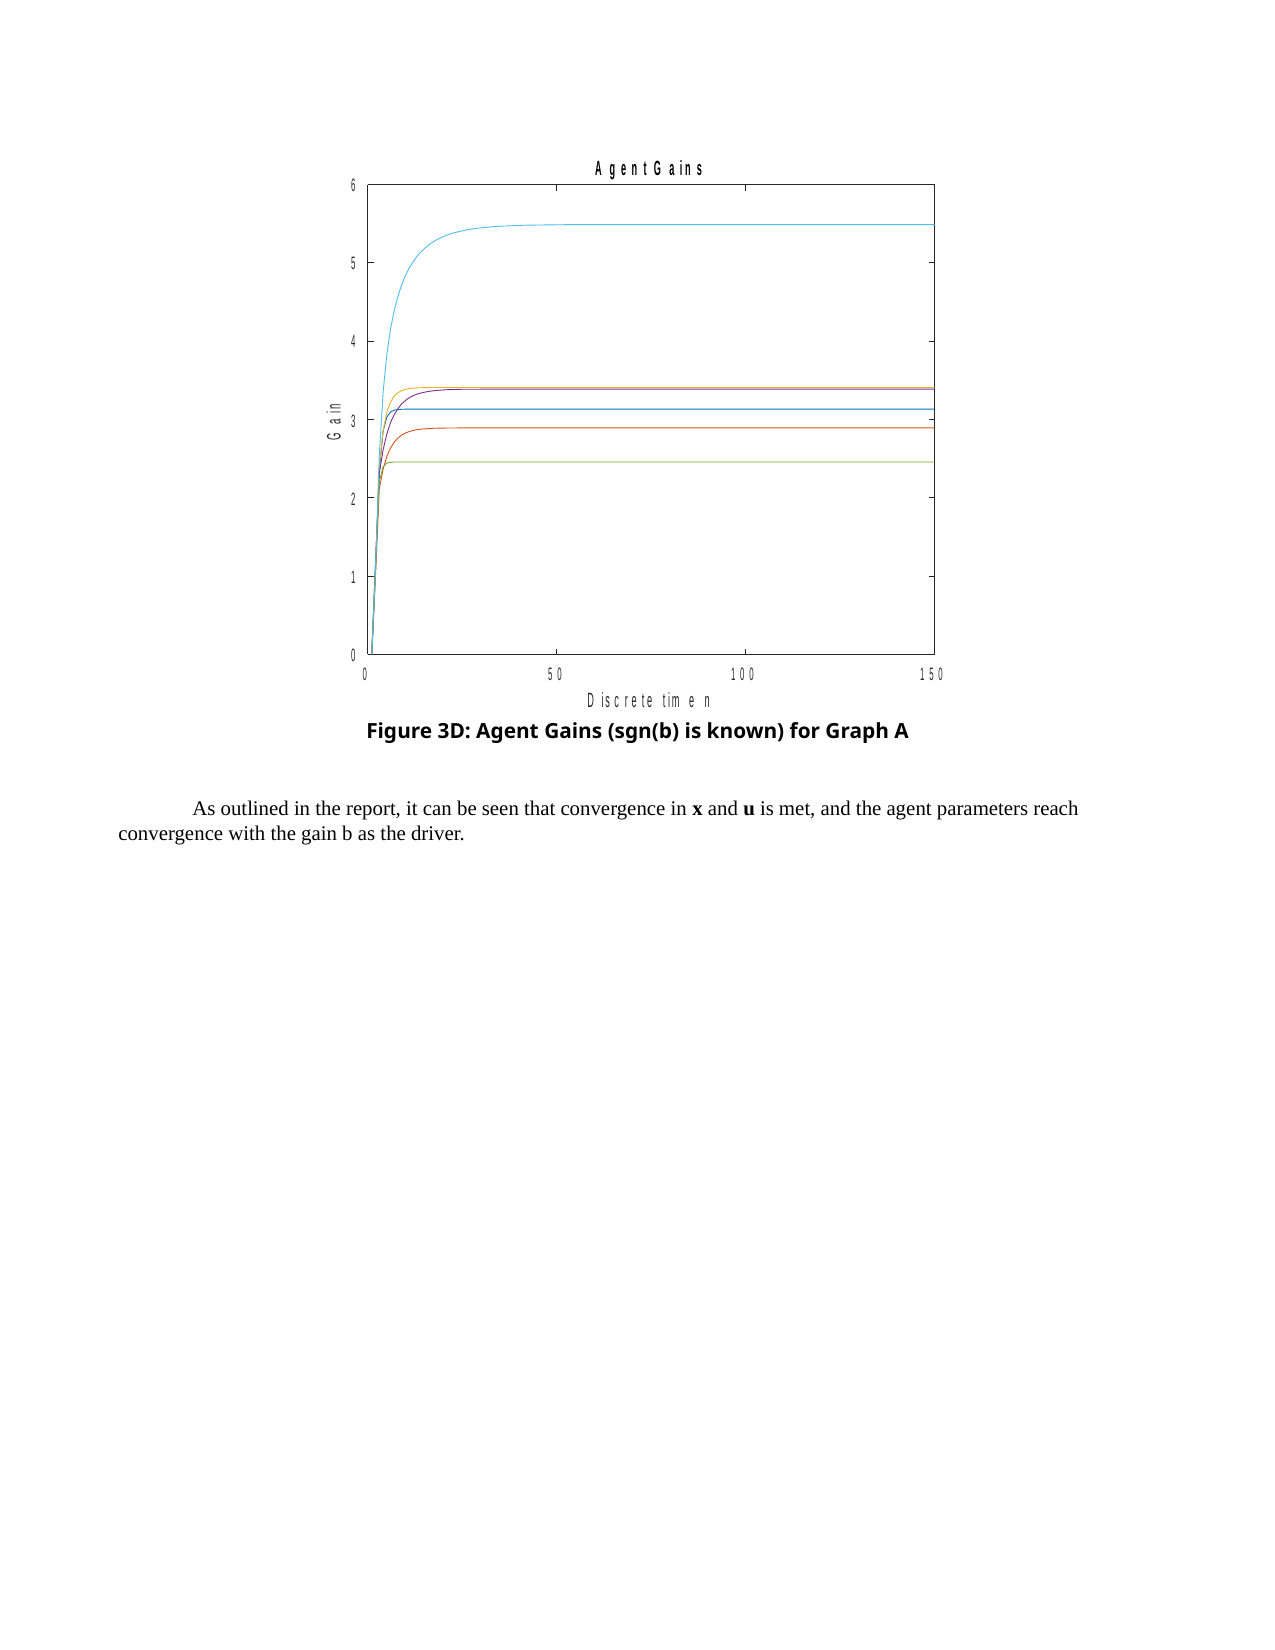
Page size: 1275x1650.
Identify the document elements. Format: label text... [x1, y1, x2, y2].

text As outlined in the report, it can be seen that convergence in x and u is met, and the agent parameters reach convergence with the gain b as the driver. [118, 793, 1157, 845]
text Figure 3D: Agent Gains (sgn(b) is known) for Graph A [118, 142, 1157, 744]
